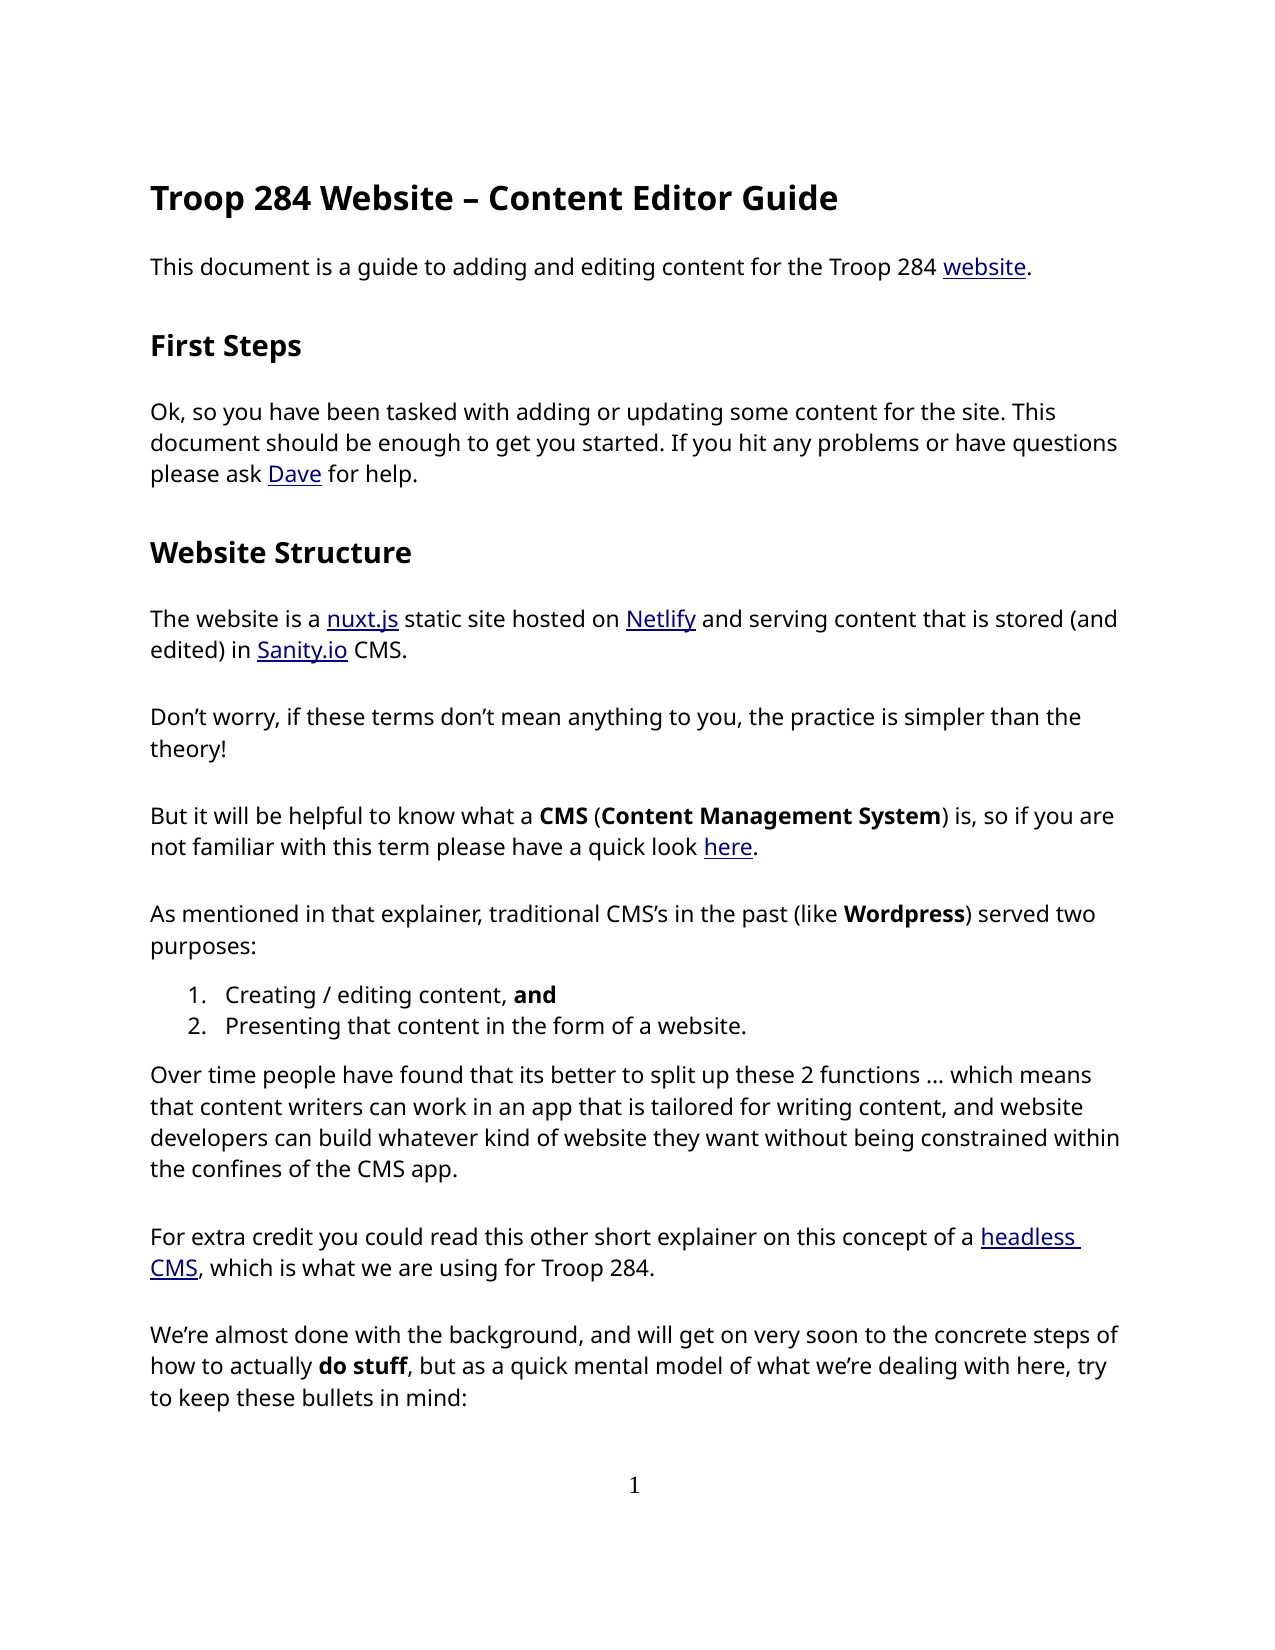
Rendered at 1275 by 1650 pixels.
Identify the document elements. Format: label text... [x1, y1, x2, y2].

subtitle Website Structure [150, 532, 1125, 572]
text The website is a nuxt.js static site hosted on Netlify and serving content that is stored (and edited) in Sanity.io CMS. [150, 603, 1125, 665]
text We’re almost done with the background, and will get on very soon to the concrete steps of how to actually do stuff, but as a quick mental model of what we’re dealing with here, try to keep these bullets in mind: [150, 1319, 1125, 1413]
text Don’t worry, if these terms don’t mean anything to you, the practice is simpler than the theory! [150, 701, 1125, 764]
text As mentioned in that explainer, traditional CMS’s in the past (like Wordpress) served two purposes: [150, 898, 1125, 961]
text For extra credit you could read this other short explainer on this concept of a headless CMS, which is what we are using for Troop 284. [150, 1220, 1125, 1283]
subtitle Troop 284 Website – Content Editor Guide [150, 175, 1125, 221]
subtitle First Steps [150, 326, 1125, 365]
list Creating / editing content, and [187, 979, 1125, 1010]
text But it will be helpful to know what a CMS (Content Management System) is, so if you are not familiar with this term please have a quick look here. [150, 800, 1125, 862]
text This document is a guide to adding and editing content for the Troop 284 website. [150, 251, 1125, 282]
text Over time people have found that its better to split up these 2 functions … which means that content writers can work in an app that is tailored for writing content, and website developers can build whatever kind of website they want without being constrained within the confines of the CMS app. [150, 1059, 1125, 1184]
text Ok, so you have been tasked with adding or updating some content for the site. This document should be enough to get you started. If you hit any problems or have questions please ask Dave for help. [150, 396, 1125, 489]
list Presenting that content in the form of a website. [187, 1010, 1125, 1041]
